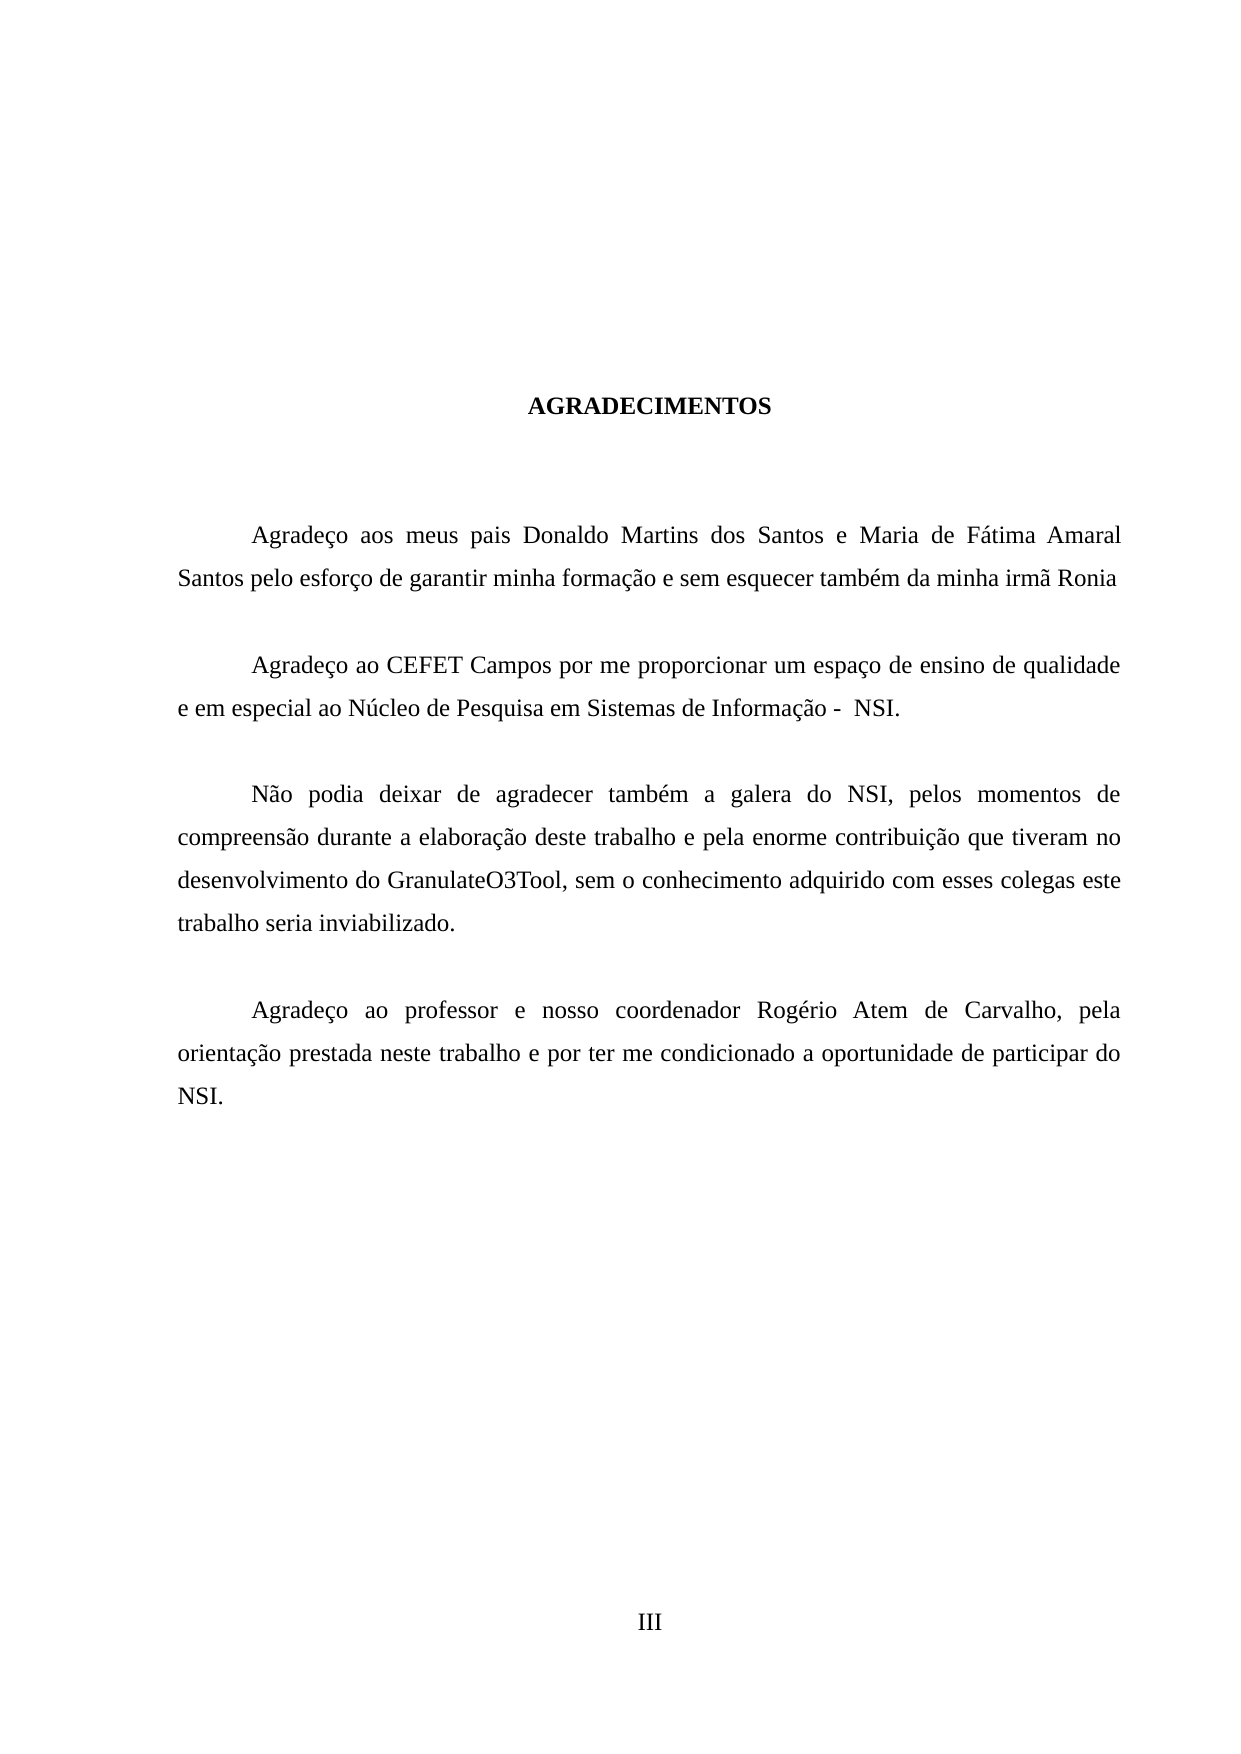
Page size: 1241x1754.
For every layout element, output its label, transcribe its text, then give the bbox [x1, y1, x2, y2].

text Agradeço ao CEFET Campos por me proporcionar um espaço de ensino de qualidade e em especial ao Núcleo de Pesquisa em Sistemas de Informação - NSI. [177, 650, 1122, 722]
text Agradeço ao professor e nosso coordenador Rogério Atem de Carvalho, pela orientação prestada neste trabalho e por ter me condicionado a oportunidade de participar do NSI. [177, 995, 1122, 1110]
text Não podia deixar de agradecer também a galera do NSI, pelos momentos de compreensão durante a elaboração deste trabalho e pela enorme contribuição que tiveram no desenvolvimento do GranulateO3Tool, sem o conhecimento adquirido com esses colegas este trabalho seria inviabilizado. [177, 779, 1122, 937]
text Agradeço aos meus pais Donaldo Martins dos Santos e Maria de Fátima Amaral Santos pelo esforço de garantir minha formação e sem esquecer também da minha irmã Ronia [177, 520, 1122, 592]
text AGRADECIMENTOS [177, 391, 1122, 420]
